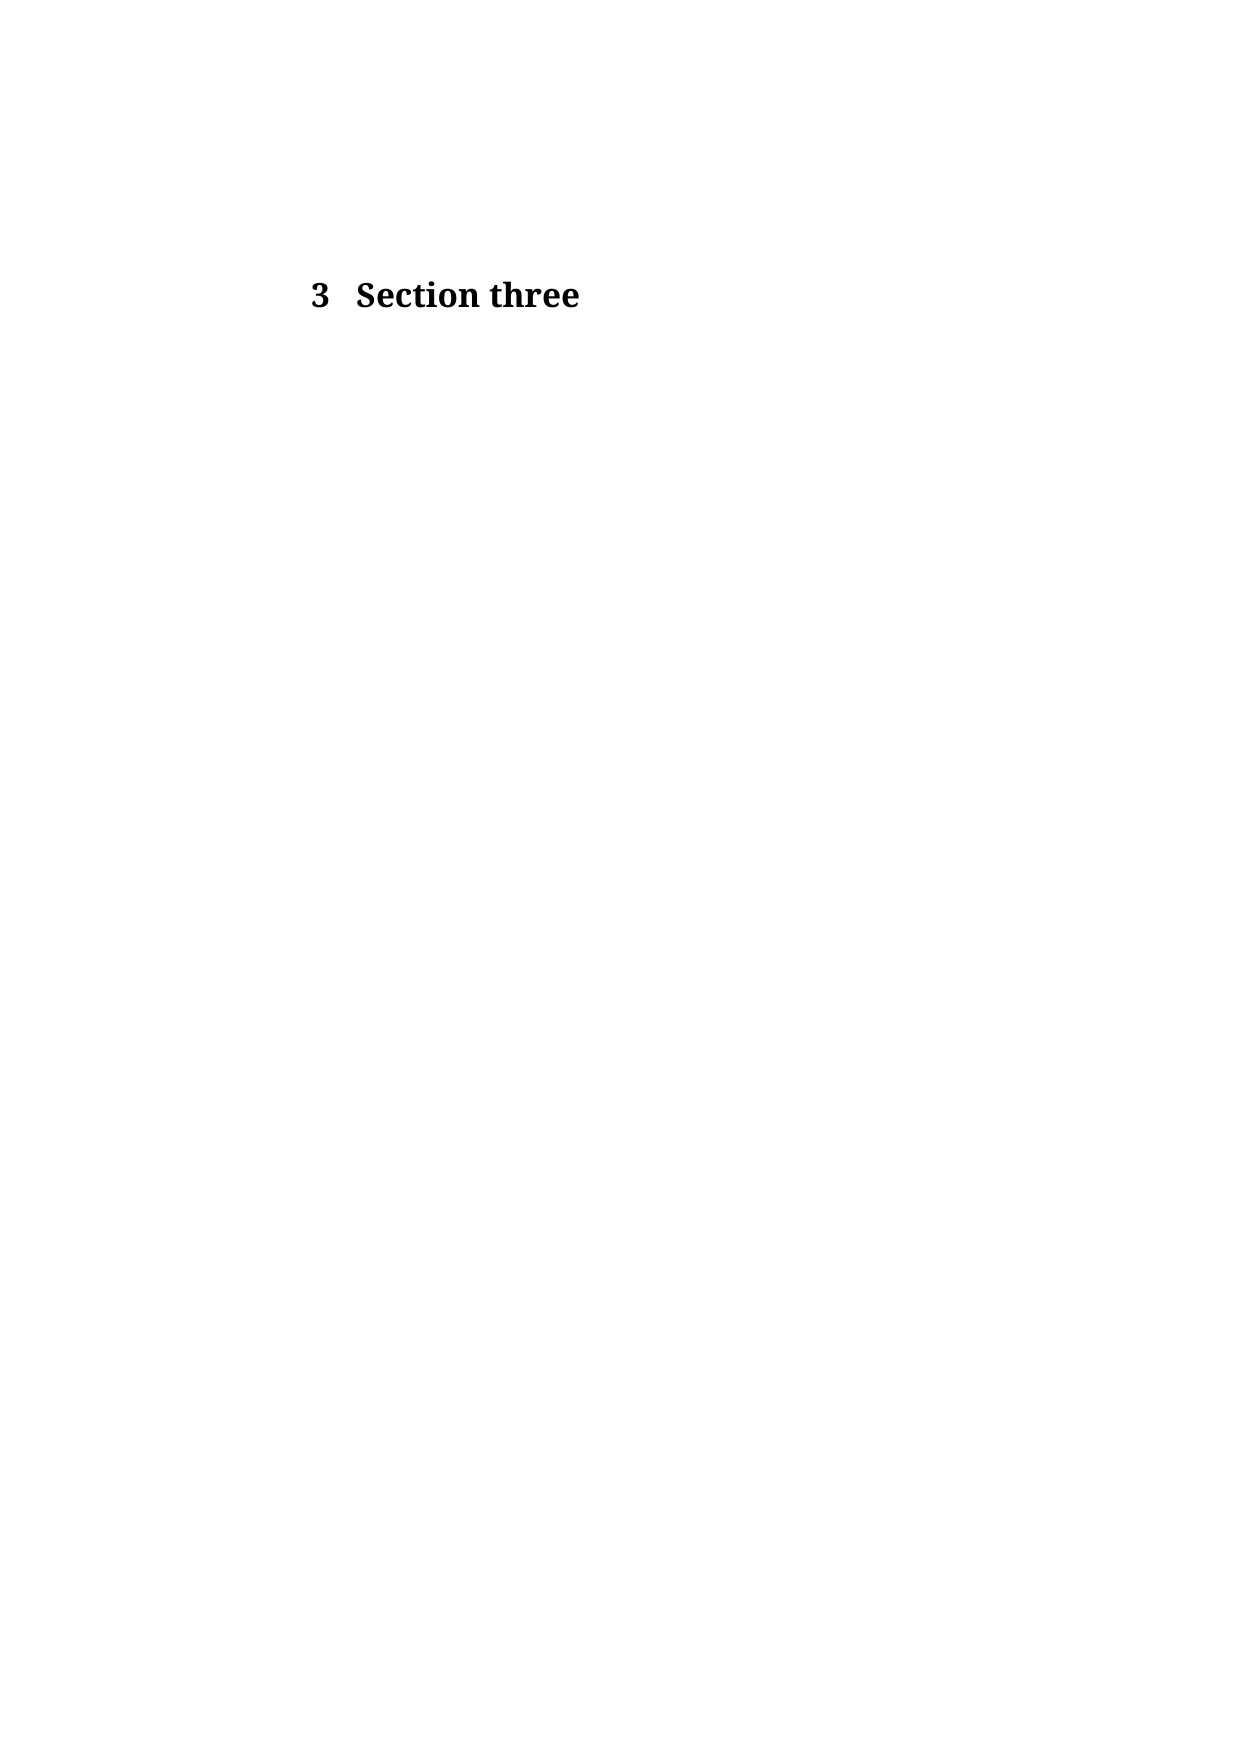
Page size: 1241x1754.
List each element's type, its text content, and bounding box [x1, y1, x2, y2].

subtitle Section three [311, 286, 1004, 313]
